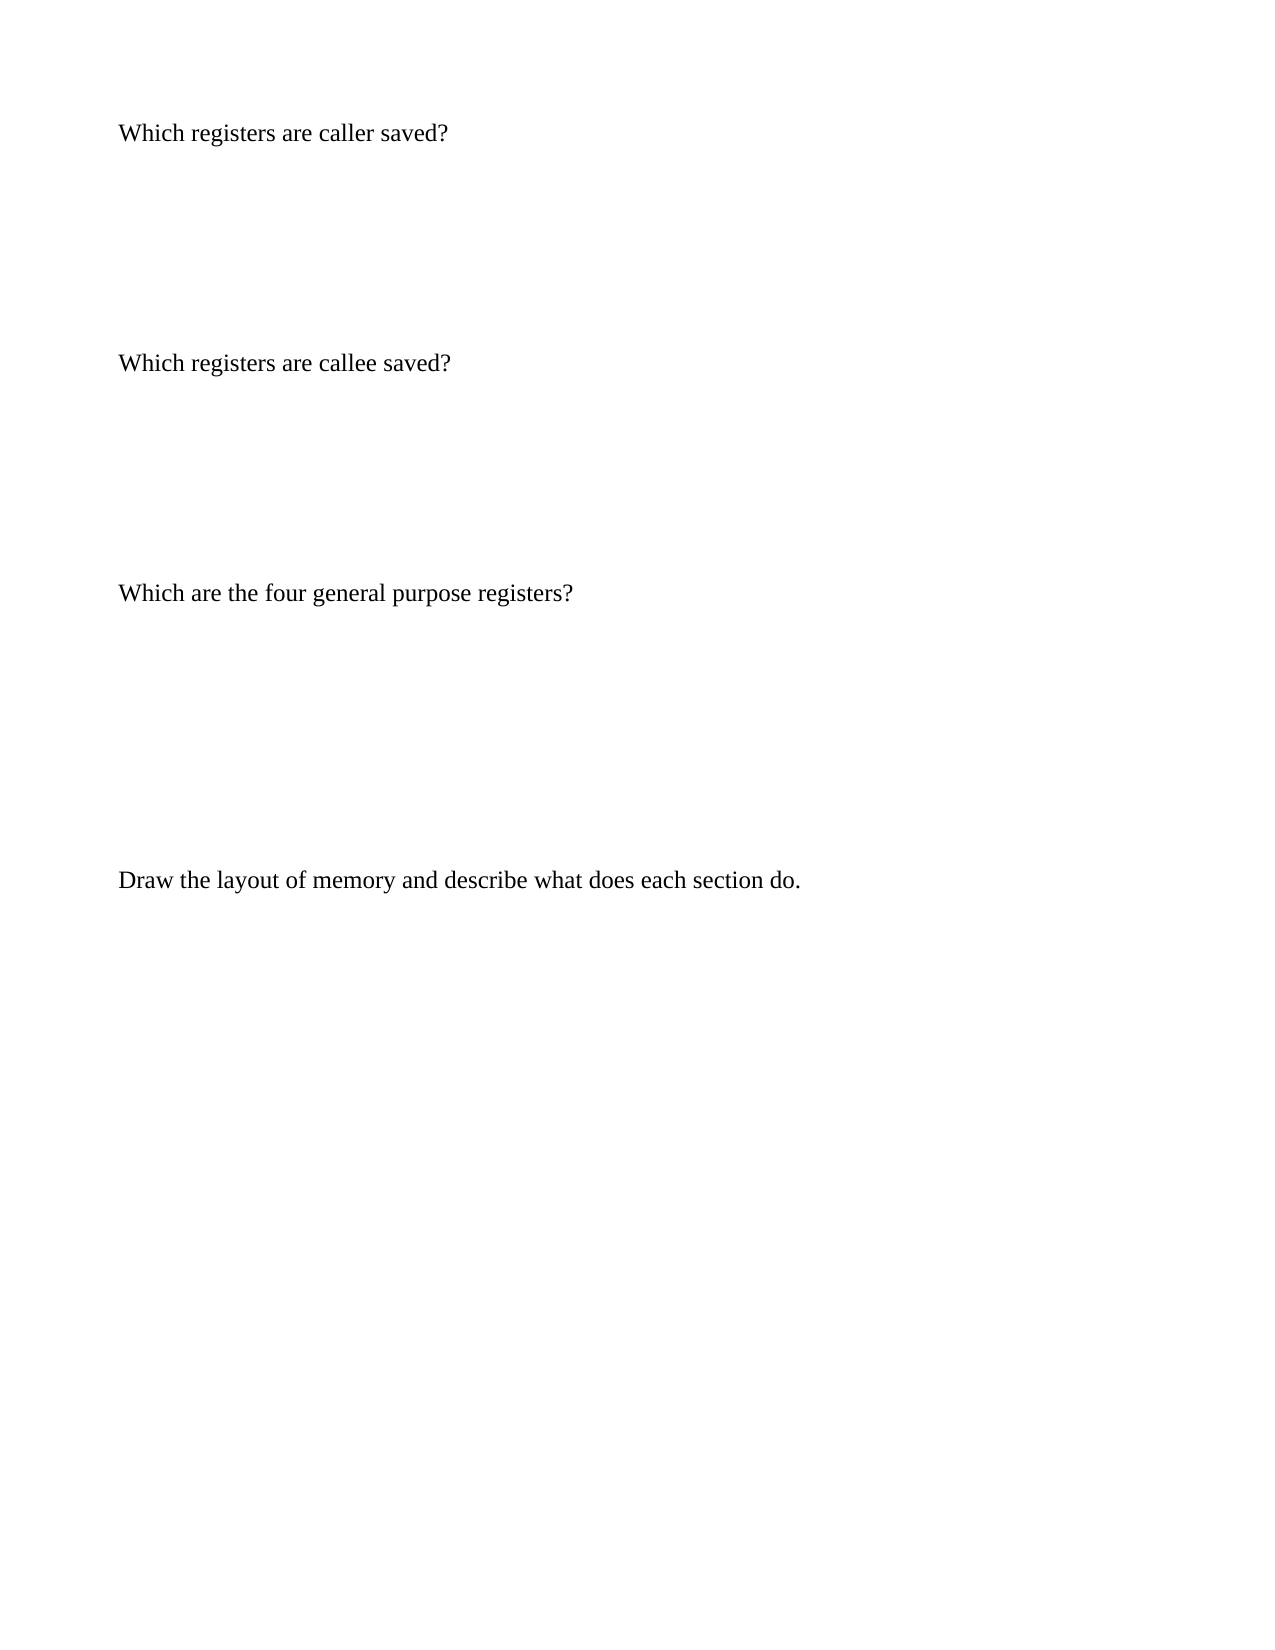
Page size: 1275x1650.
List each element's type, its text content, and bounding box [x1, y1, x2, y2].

text Which are the four general purpose registers? [118, 578, 1157, 607]
text Which registers are caller saved? [118, 118, 1157, 147]
text Which registers are callee saved? [118, 348, 1157, 377]
text Draw the layout of memory and describe what does each section do. [118, 866, 1157, 894]
